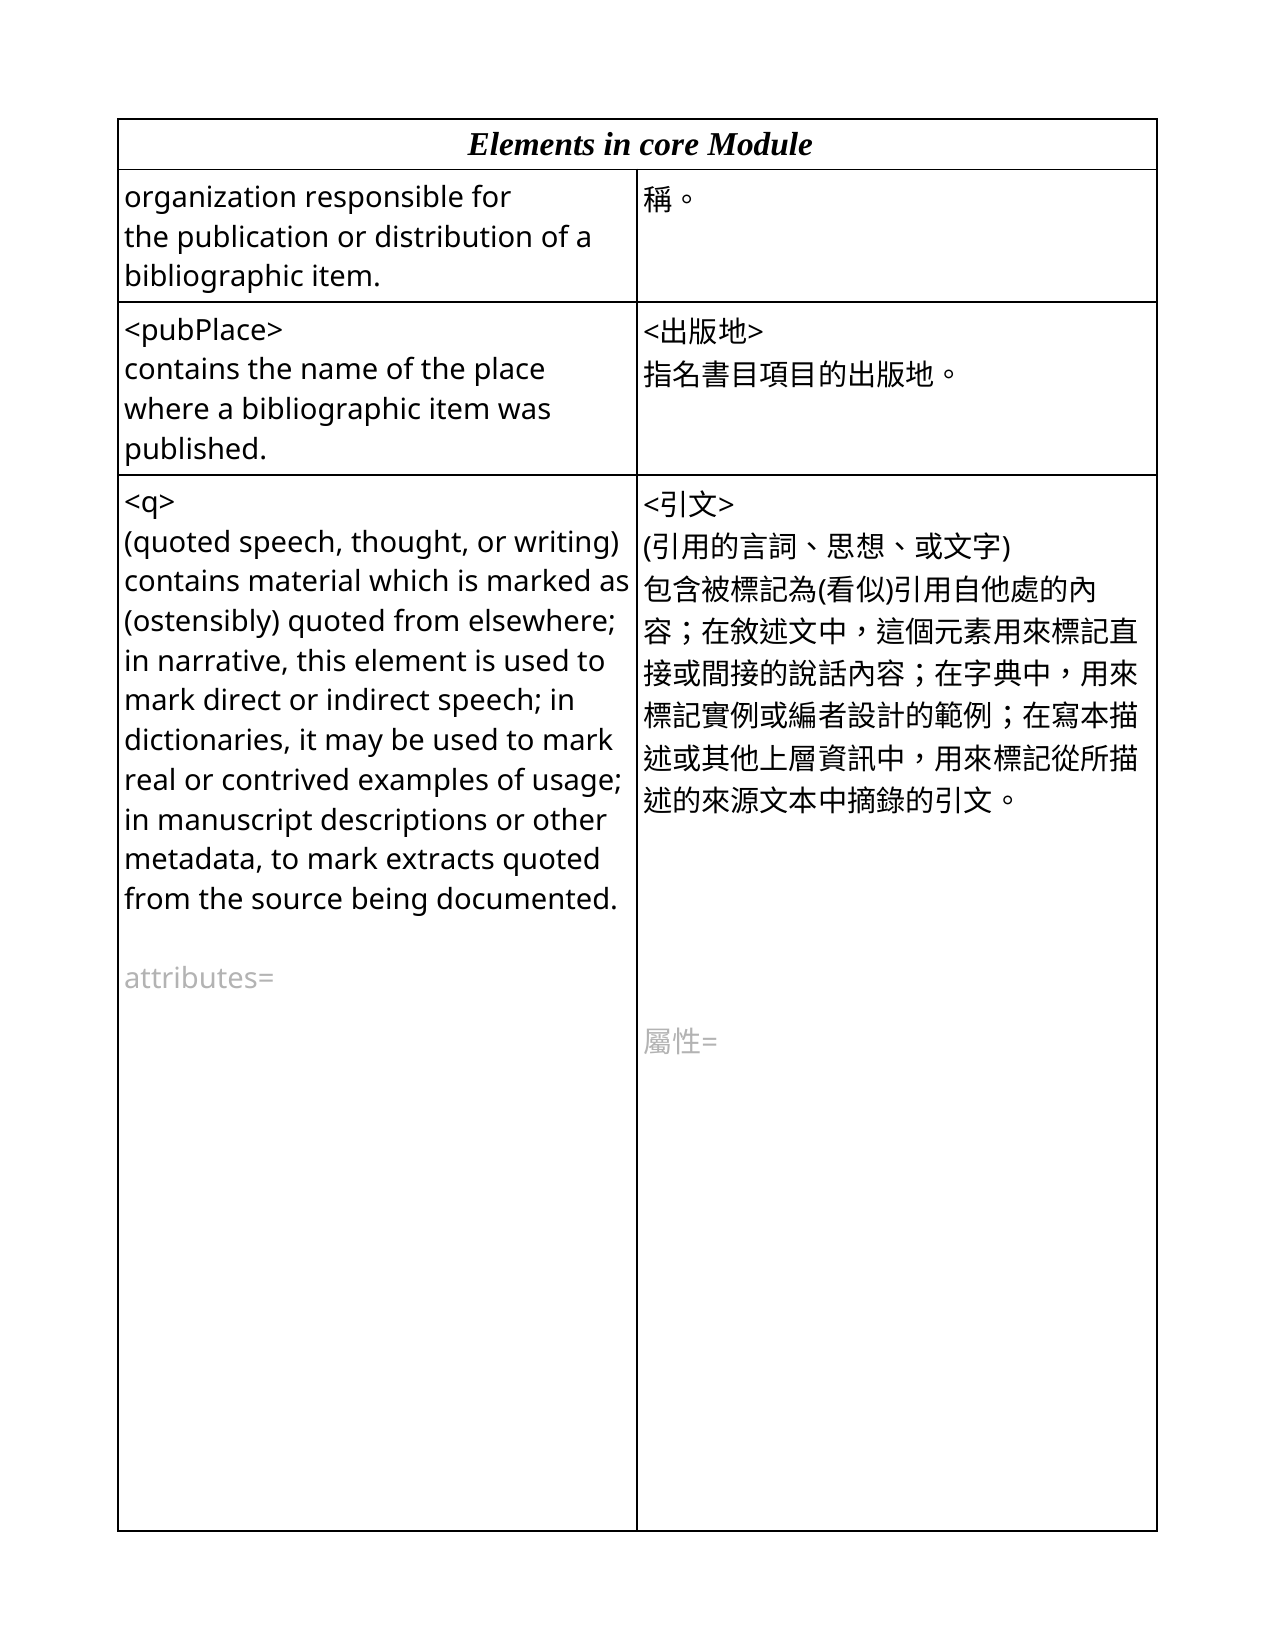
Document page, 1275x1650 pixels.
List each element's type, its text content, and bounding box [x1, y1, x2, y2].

table_cell <出版地> 指名書目項目的出版地。 [638, 303, 1156, 473]
table_cell organization responsible for the publication or distribution of a bibliographic item. [119, 170, 636, 301]
table_cell <pubPlace> contains the name of the place where a bibliographic item was published. [119, 303, 636, 473]
table_cell 稱。 [638, 170, 1156, 301]
table_header Elements in core Module [119, 120, 1156, 168]
table_cell <引文> (引用的言詞、思想、或文字) 包含被標記為(看似)引用自他處的內容；在敘述文中，這個元素用來標記直接或間接的說話內容；在字典中，用來標記實例或編者設計的範例；在寫本描述或其他上層資訊中，用來標記從所描述的來源文本中摘錄的引文。 屬性= [638, 476, 1156, 1530]
table_cell <q> (quoted speech, thought, or writing) contains material which is marked as (ostensibly) quoted from elsewhere; in narrative, this element is used to mark direct or indirect speech; in dictionaries, it may be used to mark real or contrived examples of usage; in manuscript descriptions or other metadata, to mark extracts quoted from the source being documented. attributes= [119, 476, 636, 1530]
